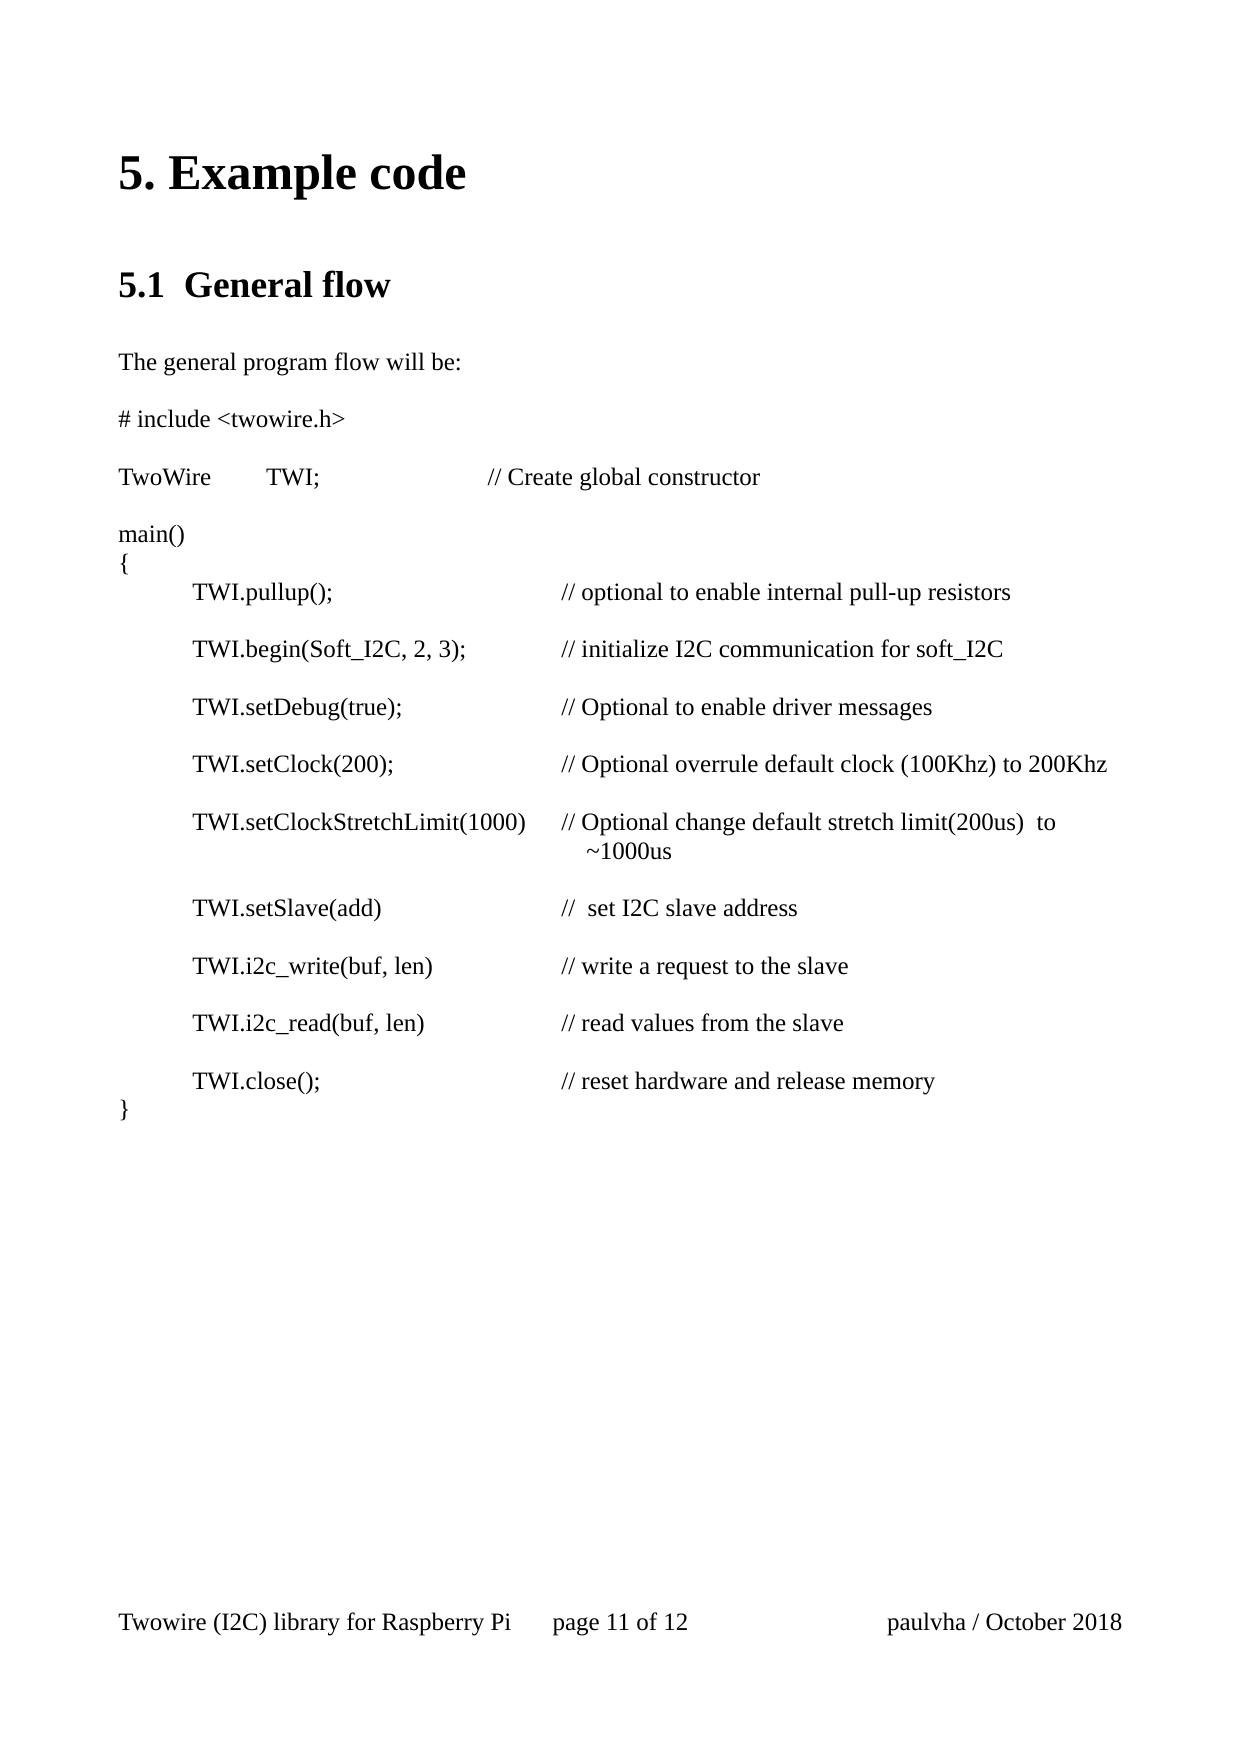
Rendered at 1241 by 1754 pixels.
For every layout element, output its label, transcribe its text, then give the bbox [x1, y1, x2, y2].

text TWI.setSlave(add) // set I2C slave address [118, 893, 1122, 922]
text TWI.setClockStretchLimit(1000) // Optional change default stretch limit(200us) to [118, 807, 1122, 836]
text TWI.i2c_read(buf, len) // read values from the slave [118, 1008, 1122, 1037]
text TWI.setClock(200); // Optional overrule default clock (100Khz) to 200Khz [118, 749, 1122, 778]
text TWI.begin(Soft_I2C, 2, 3); // initialize I2C communication for soft_I2C [118, 634, 1122, 663]
text The general program flow will be: [118, 347, 1122, 376]
text # include <twowire.h> [118, 404, 1122, 433]
text TwoWire TWI; // Create global constructor [118, 462, 1122, 491]
text main() [118, 519, 1122, 548]
subtitle 5. Example code [118, 143, 1122, 201]
text TWI.close(); // reset hardware and release memory [118, 1066, 1122, 1094]
text { [118, 548, 1122, 577]
subtitle 5.1 General flow [118, 263, 1122, 306]
text TWI.setDebug(true); // Optional to enable driver messages [118, 692, 1122, 721]
text ~1000us [118, 836, 1122, 864]
text TWI.pullup(); // optional to enable internal pull-up resistors [118, 577, 1122, 606]
text TWI.i2c_write(buf, len) // write a request to the slave [118, 951, 1122, 979]
text } [118, 1094, 1122, 1123]
